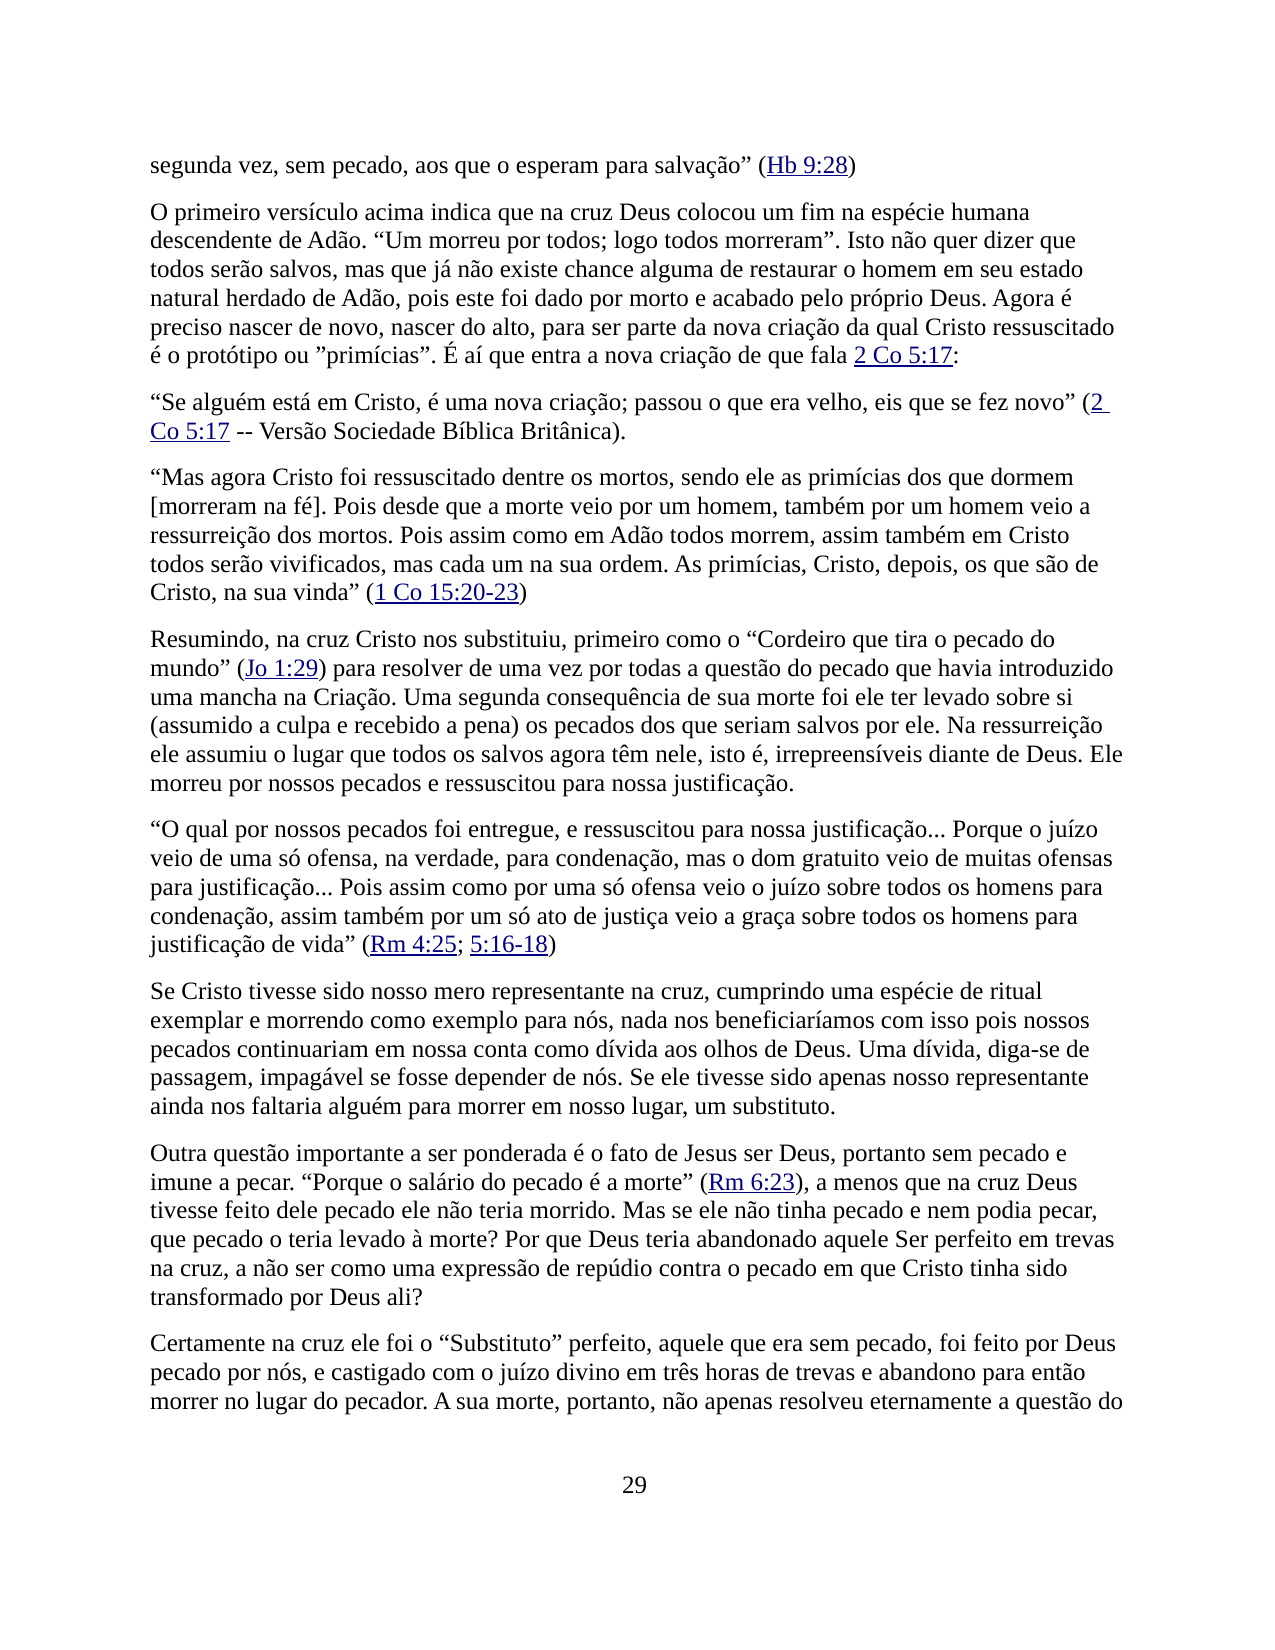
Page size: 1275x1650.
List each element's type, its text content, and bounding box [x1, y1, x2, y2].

text Certamente na cruz ele foi o “Substituto” perfeito, aquele que era sem pecado, foi feito por Deus pecado por nós, e castigado com o juízo divino em três horas de trevas e abandono para então morrer no lugar do pecador. A sua morte, portanto, não apenas resolveu eternamente a questão do [150, 1328, 1125, 1414]
text segunda vez, sem pecado, aos que o esperam para salvação” (Hb 9:28) [150, 150, 1125, 179]
text “Se alguém está em Cristo, é uma nova criação; passou o que era velho, eis que se fez novo” (2 Co 5:17 -- Versão Sociedade Bíblica Britânica). [150, 387, 1125, 444]
text “Mas agora Cristo foi ressuscitado dentre os mortos, sendo ele as primícias dos que dormem [morreram na fé]. Pois desde que a morte veio por um homem, também por um homem veio a ressurreição dos mortos. Pois assim como em Adão todos morrem, assim também em Cristo todos serão vivificados, mas cada um na sua ordem. As primícias, Cristo, depois, os que são de Cristo, na sua vinda” (1 Co 15:20-23) [150, 462, 1125, 606]
text “O qual por nossos pecados foi entregue, e ressuscitou para nossa justificação... Porque o juízo veio de uma só ofensa, na verdade, para condenação, mas o dom gratuito veio de muitas ofensas para justificação... Pois assim como por uma só ofensa veio o juízo sobre todos os homens para condenação, assim também por um só ato de justiça veio a graça sobre todos os homens para justificação de vida” (Rm 4:25; 5:16-18) [150, 814, 1125, 958]
text Se Cristo tivesse sido nosso mero representante na cruz, cumprindo uma espécie de ritual exemplar e morrendo como exemplo para nós, nada nos beneficiaríamos com isso pois nossos pecados continuariam em nossa conta como dívida aos olhos de Deus. Uma dívida, diga-se de passagem, impagável se fosse depender de nós. Se ele tivesse sido apenas nosso representante ainda nos faltaria alguém para morrer em nosso lugar, um substituto. [150, 976, 1125, 1120]
text Resumindo, na cruz Cristo nos substituiu, primeiro como o “Cordeiro que tira o pecado do mundo” (Jo 1:29) para resolver de uma vez por todas a questão do pecado que havia introduzido uma mancha na Criação. Uma segunda consequência de sua morte foi ele ter levado sobre si (assumido a culpa e recebido a pena) os pecados dos que seriam salvos por ele. Na ressurreição ele assumiu o lugar que todos os salvos agora têm nele, isto é, irrepreensíveis diante de Deus. Ele morreu por nossos pecados e ressuscitou para nossa justificação. [150, 624, 1125, 797]
text O primeiro versículo acima indica que na cruz Deus colocou um fim na espécie humana descendente de Adão. “Um morreu por todos; logo todos morreram”. Isto não quer dizer que todos serão salvos, mas que já não existe chance alguma de restaurar o homem em seu estado natural herdado de Adão, pois este foi dado por morto e acabado pelo próprio Deus. Agora é preciso nascer de novo, nascer do alto, para ser parte da nova criação da qual Cristo ressuscitado é o protótipo ou ”primícias”. É aí que entra a nova criação de que fala 2 Co 5:17: [150, 197, 1125, 369]
text Outra questão importante a ser ponderada é o fato de Jesus ser Deus, portanto sem pecado e imune a pecar. “Porque o salário do pecado é a morte” (Rm 6:23), a menos que na cruz Deus tivesse feito dele pecado ele não teria morrido. Mas se ele não tinha pecado e nem podia pecar, que pecado o teria levado à morte? Por que Deus teria abandonado aquele Ser perfeito em trevas na cruz, a não ser como uma expressão de repúdio contra o pecado em que Cristo tinha sido transformado por Deus ali? [150, 1138, 1125, 1310]
